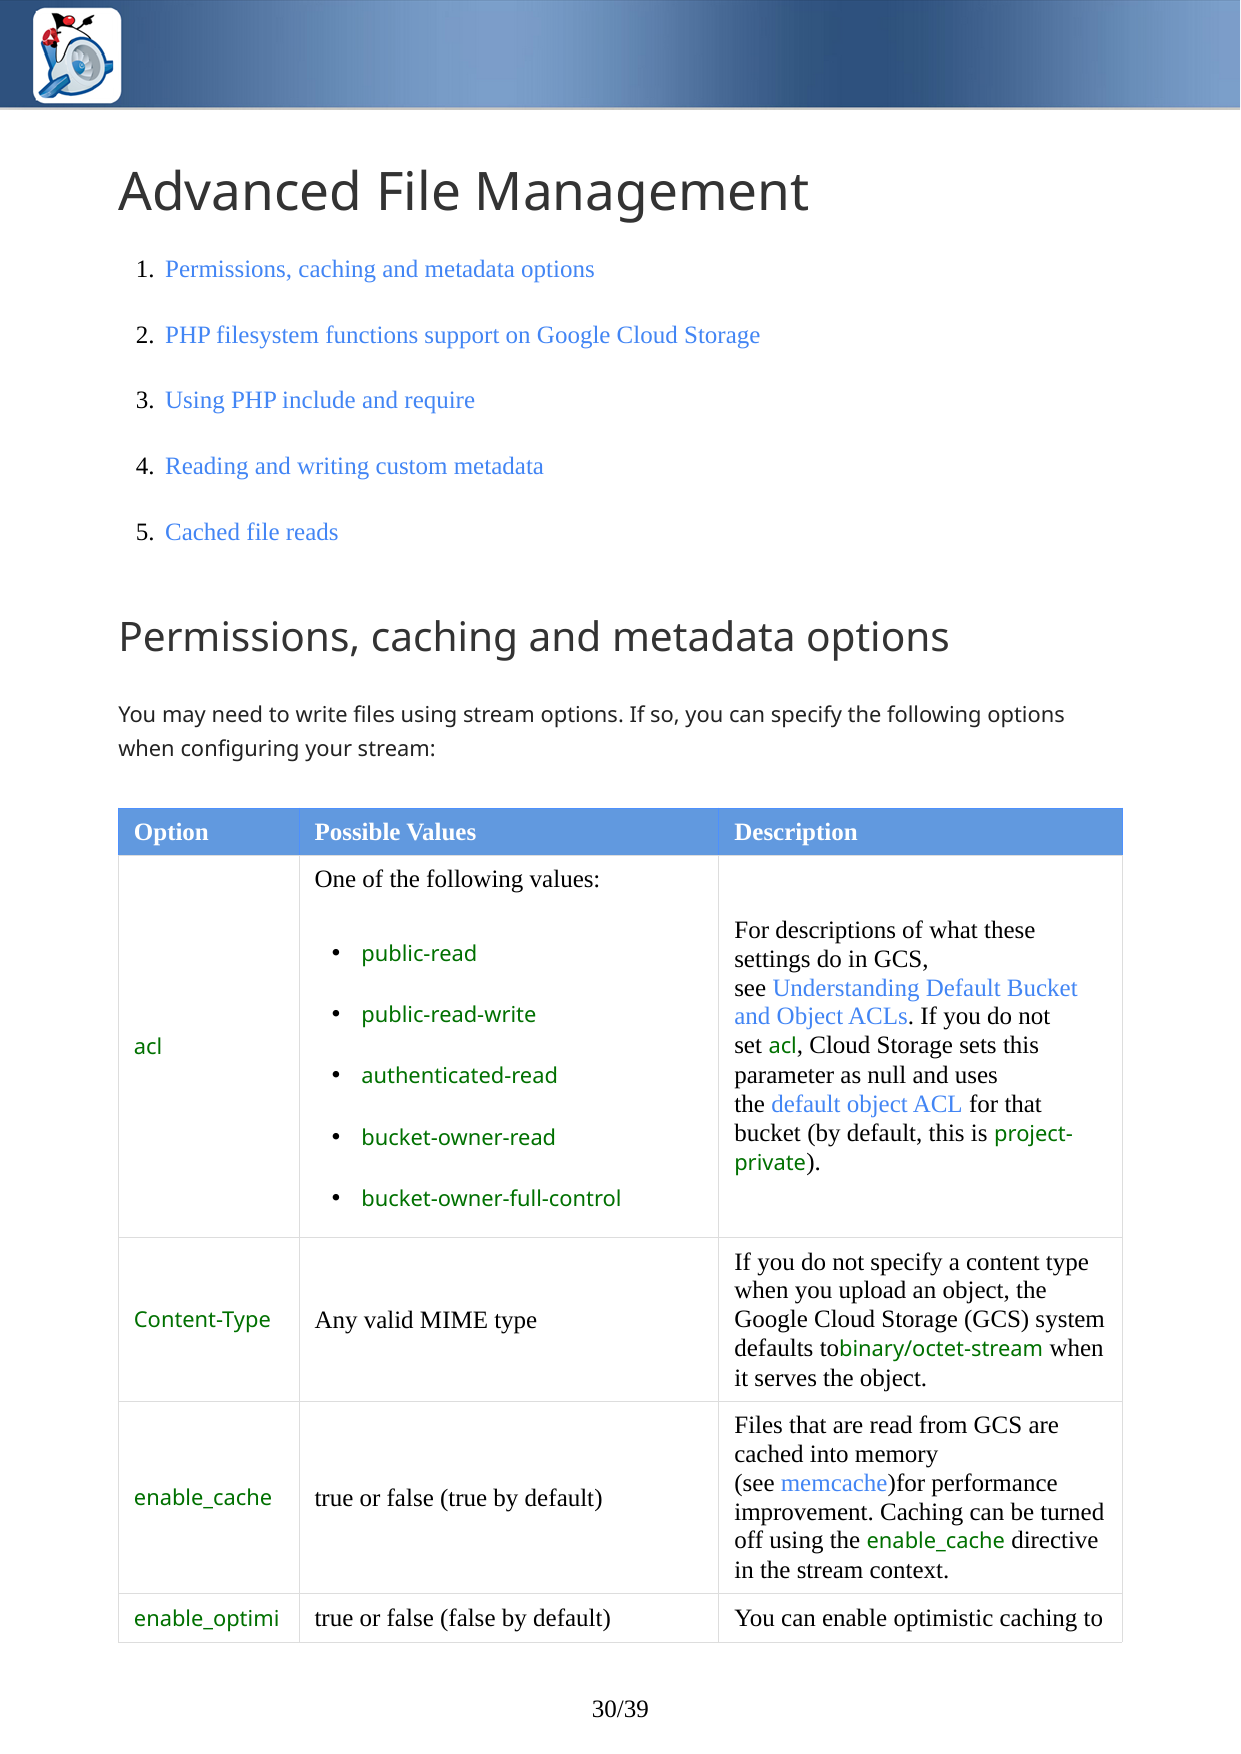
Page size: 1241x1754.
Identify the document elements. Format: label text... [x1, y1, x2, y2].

list Cached file reads [136, 517, 1106, 546]
table_cell For descriptions of what these settings do in GCS, see Understanding Default Bucket and Object ACLs. If you do not set acl, Cloud Storage sets this parameter as null and uses the default object ACL for that bucket (by default, this is project-private). [719, 856, 1122, 1237]
table_cell enable_optimi [119, 1594, 299, 1642]
table_header Option [119, 809, 299, 855]
list PHP filesystem functions support on Google Cloud Storage [136, 320, 1106, 348]
list Using PHP include and require [136, 386, 1106, 414]
table_cell true or false (false by default) [300, 1594, 718, 1642]
picture [0, 0, 1241, 110]
table_cell Files that are read from GCS are cached into memory (see memcache)for performance improvement. Caching can be turned off using the enable_cache directive in the stream context. [719, 1402, 1122, 1593]
table_cell enable_cache [119, 1402, 299, 1593]
table_header Description [719, 809, 1122, 855]
list Permissions, caching and metadata options [136, 254, 1106, 283]
table_cell If you do not specify a content type when you upload an object, the Google Cloud Storage (GCS) system defaults tobinary/octet-stream when it serves the object. [719, 1238, 1122, 1401]
table_cell true or false (true by default) [300, 1402, 718, 1593]
table_cell Content-Type [119, 1238, 299, 1401]
table_header Possible Values [300, 809, 718, 855]
table_cell One of the following values: public-read public-read-write authenticated-read bucket-owner-read bucket-owner-full-control [300, 856, 718, 1237]
table_cell acl [119, 856, 299, 1237]
subtitle Advanced File Management [118, 153, 1122, 226]
text You may need to write files using stream options. If so, you can specify the following options when configuring your stream: [118, 694, 1122, 763]
table_cell You can enable optimistic caching to [719, 1594, 1122, 1642]
subtitle Permissions, caching and metadata options [118, 608, 1122, 663]
list Reading and writing custom metadata [136, 451, 1106, 480]
table_cell Any valid MIME type [300, 1238, 718, 1401]
